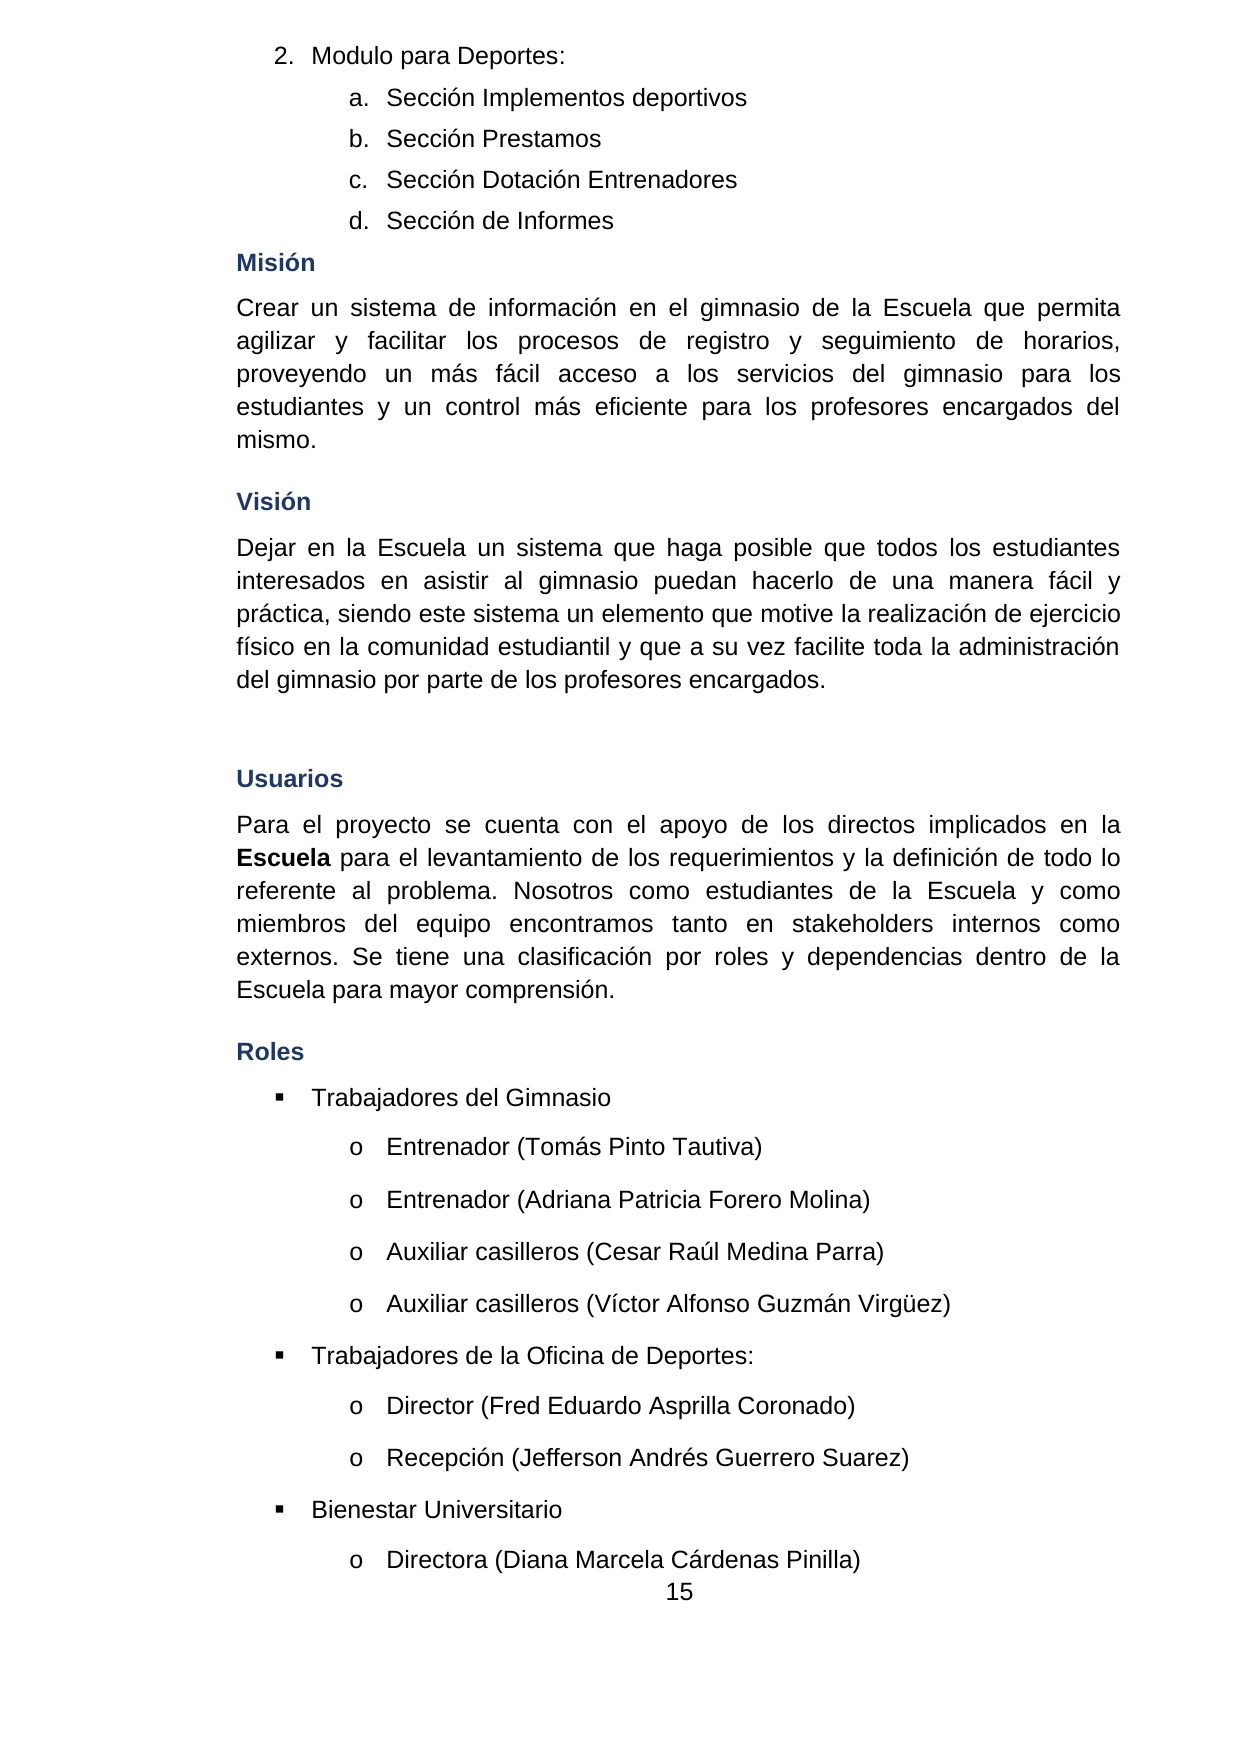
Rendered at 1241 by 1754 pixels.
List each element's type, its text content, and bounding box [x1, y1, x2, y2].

list Entrenador (Tomás Pinto Tautiva) [349, 1132, 1122, 1163]
list Director (Fred Eduardo Asprilla Coronado) [349, 1391, 1122, 1422]
list Sección Dotación Entrenadores [349, 165, 1122, 194]
list Auxiliar casilleros (Víctor Alfonso Guzmán Virgüez) [349, 1289, 1122, 1320]
list Auxiliar casilleros (Cesar Raúl Medina Parra) [349, 1237, 1122, 1268]
list Trabajadores de la Oficina de Deportes: [274, 1341, 1122, 1370]
list Sección Implementos deportivos [349, 82, 1122, 111]
subtitle Visión [236, 487, 1122, 516]
text Para el proyecto se cuenta con el apoyo de los directos implicados en la Escuela para el levantamiento de los requerimientos y la definición de todo lo referente al problema. Nosotros como estudiantes de la Escuela y como miembros del equipo encontramos tanto en stakeholders internos como externos. Se tiene una clasificación por roles y dependencias dentro de la Escuela para mayor comprensión. [236, 810, 1122, 1004]
list Modulo para Deportes: [274, 41, 1122, 70]
text Dejar en la Escuela un sistema que haga posible que todos los estudiantes interesados en asistir al gimnasio puedan hacerlo de una manera fácil y práctica, siendo este sistema un elemento que motive la realización de ejercicio físico en la comunidad estudiantil y que a su vez facilite toda la administración del gimnasio por parte de los profesores encargados. [236, 533, 1122, 694]
text Crear un sistema de información en el gimnasio de la Escuela que permita agilizar y facilitar los procesos de registro y seguimiento de horarios, proveyendo un más fácil acceso a los servicios del gimnasio para los estudiantes y un control más eficiente para los profesores encargados del mismo. [236, 293, 1122, 454]
list Recepción (Jefferson Andrés Guerrero Suarez) [349, 1443, 1122, 1474]
list Sección de Informes [349, 206, 1122, 235]
list Trabajadores del Gimnasio [274, 1083, 1122, 1111]
subtitle Usuarios [236, 764, 1122, 793]
subtitle Roles [236, 1037, 1122, 1066]
list Entrenador (Adriana Patricia Forero Molina) [349, 1184, 1122, 1216]
list Bienestar Universitario [274, 1495, 1122, 1524]
subtitle Misión [236, 247, 1122, 276]
list Sección Prestamos [349, 124, 1122, 152]
list Directora (Diana Marcela Cárdenas Pinilla) [349, 1545, 1122, 1576]
